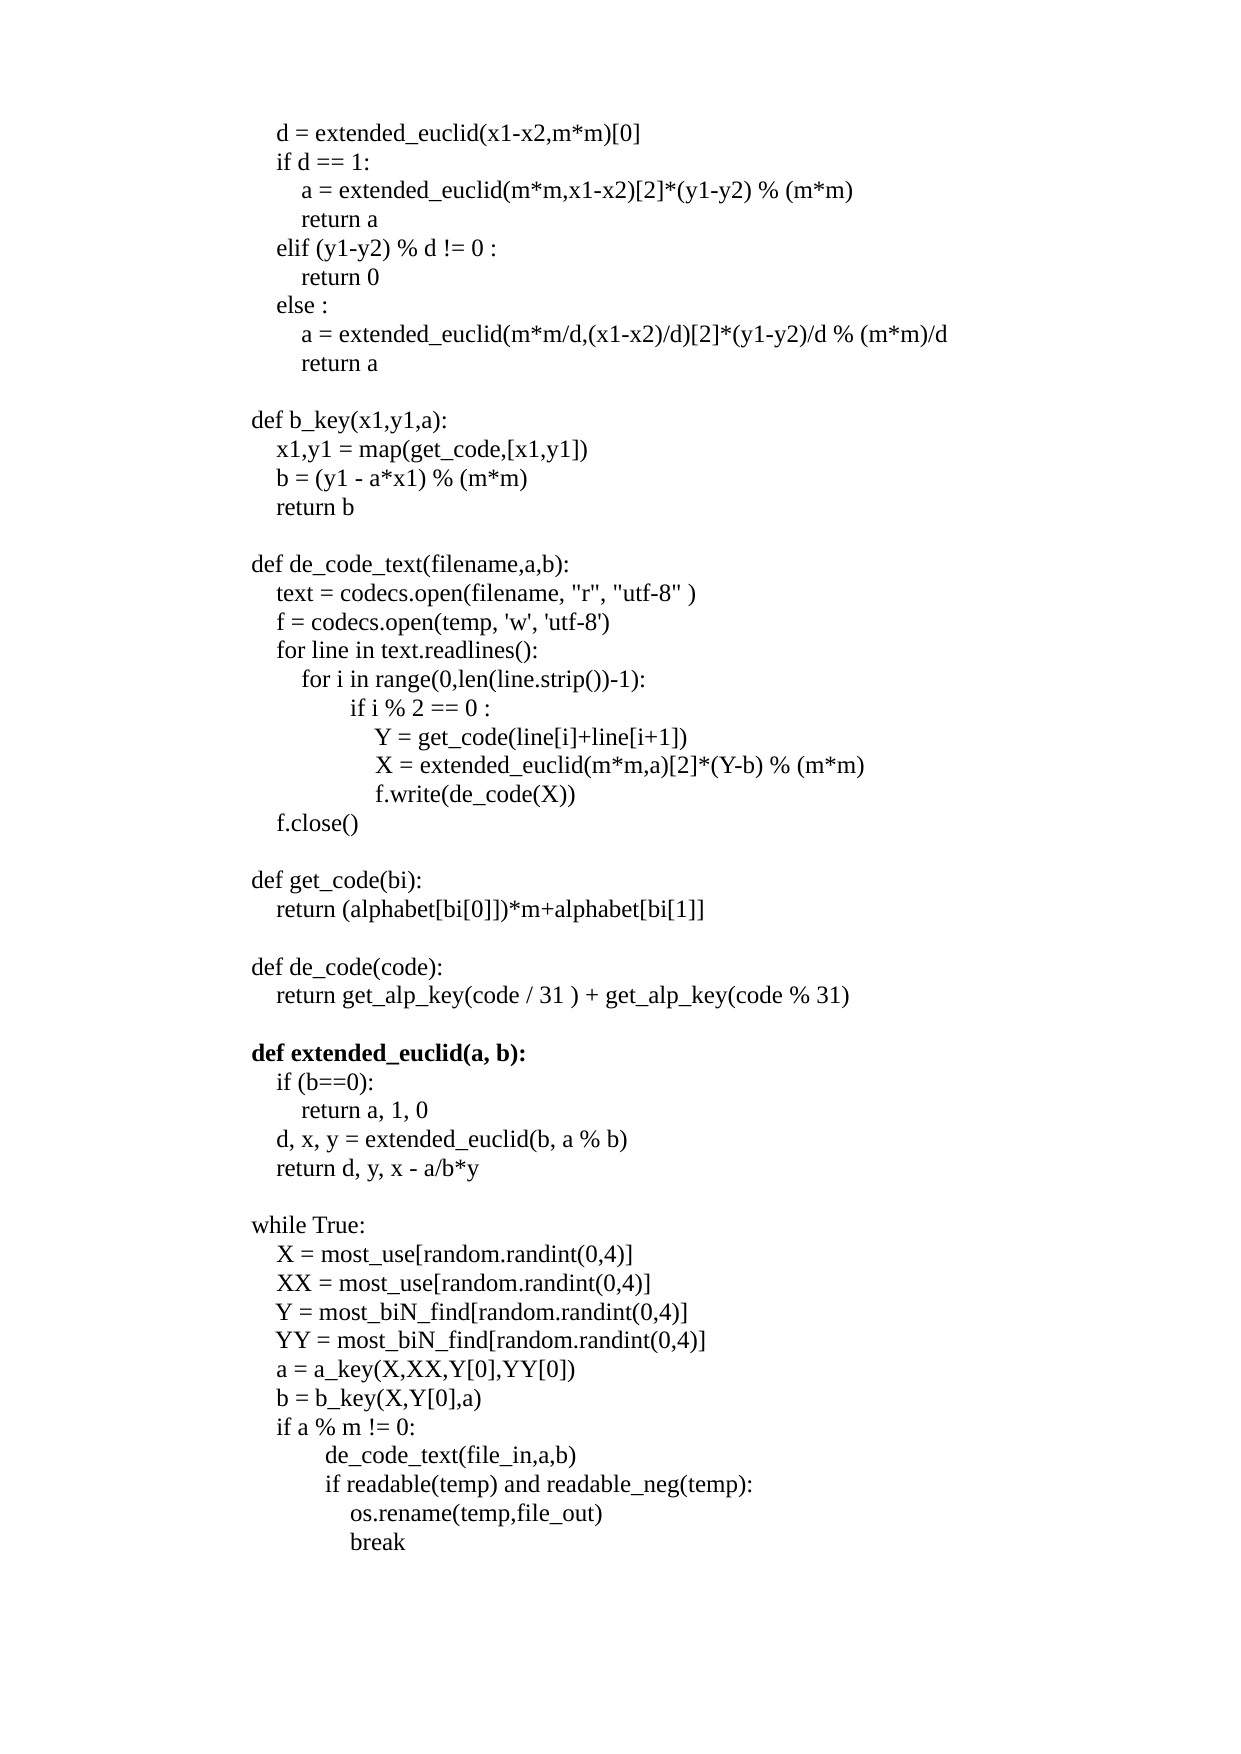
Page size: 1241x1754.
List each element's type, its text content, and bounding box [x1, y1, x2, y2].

text X = most_use[random.randint(0,4)] [177, 1239, 1152, 1268]
text def de_code(code): [177, 952, 1152, 981]
text b = b_key(X,Y[0],a) [177, 1383, 1152, 1412]
text d = extended_euclid(x1-x2,m*m)[0] [177, 118, 1152, 147]
text break [177, 1527, 1152, 1556]
text elif (y1-y2) % d != 0 : [177, 233, 1152, 262]
text return 0 [177, 262, 1152, 291]
text return (alphabet[bi[0]])*m+alphabet[bi[1]] [177, 894, 1152, 923]
text XX = most_use[random.randint(0,4)] [177, 1268, 1152, 1297]
text text = codecs.open(filename, "r", "utf-8" ) [177, 578, 1152, 607]
text while True: [177, 1211, 1152, 1239]
text if readable(temp) and readable_neg(temp): [177, 1469, 1152, 1498]
text X = extended_euclid(m*m,a)[2]*(Y-b) % (m*m) [177, 751, 1152, 779]
text for line in text.readlines(): [177, 636, 1152, 664]
text return a [177, 204, 1152, 233]
text b = (y1 - a*x1) % (m*m) [177, 463, 1152, 492]
text de_code_text(file_in,a,b) [177, 1441, 1152, 1469]
text def de_code_text(filename,a,b): [177, 549, 1152, 578]
text if i % 2 == 0 : [177, 693, 1152, 722]
text Y = get_code(line[i]+line[i+1]) [177, 722, 1152, 751]
text f.write(de_code(X)) [177, 779, 1152, 808]
text def b_key(x1,y1,a): [177, 406, 1152, 434]
text YY = most_biN_find[random.randint(0,4)] [177, 1326, 1152, 1354]
text a = a_key(X,XX,Y[0],YY[0]) [177, 1354, 1152, 1383]
text return a, 1, 0 [177, 1096, 1152, 1124]
text else : [177, 291, 1152, 319]
text def extended_euclid(a, b): [177, 1038, 1152, 1067]
text a = extended_euclid(m*m,x1-x2)[2]*(y1-y2) % (m*m) [177, 176, 1152, 204]
text return d, y, x - a/b*y [177, 1153, 1152, 1182]
text return get_alp_key(code / 31 ) + get_alp_key(code % 31) [177, 981, 1152, 1009]
text return b [177, 492, 1152, 521]
text f = codecs.open(temp, 'w', 'utf-8') [177, 607, 1152, 636]
text if a % m != 0: [177, 1412, 1152, 1441]
text f.close() [177, 808, 1152, 837]
text d, x, y = extended_euclid(b, a % b) [177, 1124, 1152, 1153]
text Y = most_biN_find[random.randint(0,4)] [177, 1297, 1152, 1326]
text def get_code(bi): [177, 866, 1152, 894]
text a = extended_euclid(m*m/d,(x1-x2)/d)[2]*(y1-y2)/d % (m*m)/d [177, 319, 1152, 348]
text x1,y1 = map(get_code,[x1,y1]) [177, 434, 1152, 463]
text return a [177, 348, 1152, 377]
text for i in range(0,len(line.strip())-1): [177, 664, 1152, 693]
text if d == 1: [177, 147, 1152, 176]
text os.rename(temp,file_out) [177, 1498, 1152, 1527]
text if (b==0): [177, 1067, 1152, 1096]
